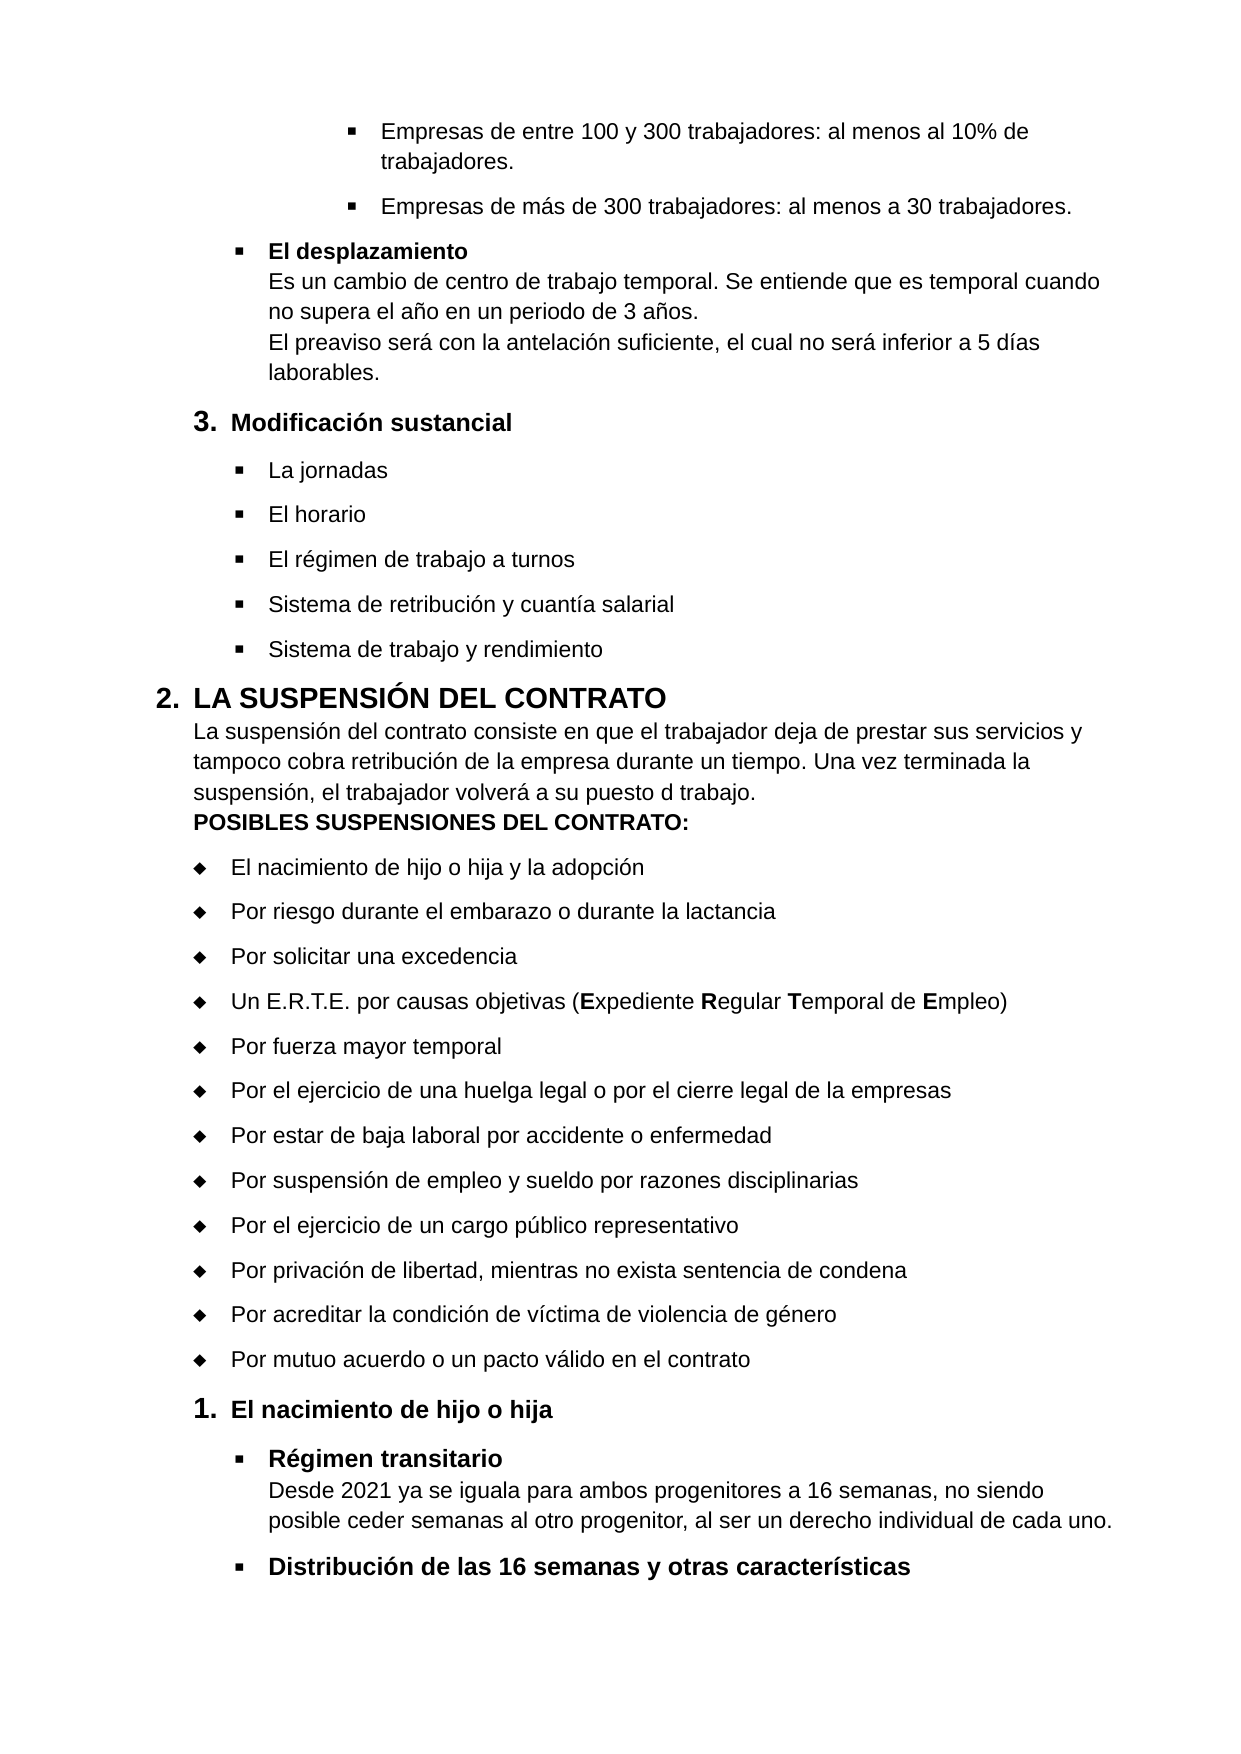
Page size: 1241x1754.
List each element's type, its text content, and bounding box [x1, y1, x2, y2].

list El desplazamiento Es un cambio de centro de trabajo temporal. Se entiende que es temporal cuando no supera el año en un periodo de 3 años. El preaviso será con la antelación suficiente, el cual no será inferior a 5 días laborables. [231, 238, 1122, 385]
list El nacimiento de hijo o hija [193, 1391, 1122, 1424]
list Por riesgo durante el embarazo o durante la lactancia [193, 898, 1122, 924]
list La jornadas [231, 457, 1122, 483]
list Por suspensión de empleo y sueldo por razones disciplinarias [193, 1167, 1122, 1193]
list Empresas de más de 300 trabajadores: al menos a 30 trabajadores. [343, 193, 1122, 219]
list El nacimiento de hijo o hija y la adopción [193, 853, 1122, 880]
list Un E.R.T.E. por causas objetivas (Expediente Regular Temporal de Empleo) [193, 988, 1122, 1014]
list El horario [231, 501, 1122, 528]
list Por solicitar una excedencia [193, 943, 1122, 969]
list Por privación de libertad, mientras no exista sentencia de condena [193, 1257, 1122, 1283]
list LA SUSPENSIÓN DEL CONTRATO La suspensión del contrato consiste en que el trabajador deja de prestar sus servicios y tampoco cobra retribución de la empresa durante un tiempo. Una vez terminada la suspensión, el trabajador volverá a su puesto d trabajo. POSIBLES SUSPENSIONES DEL CONTRATO: [156, 681, 1122, 835]
list Por el ejercicio de una huelga legal o por el cierre legal de la empresas [193, 1077, 1122, 1104]
list Sistema de retribución y cuantía salarial [231, 591, 1122, 617]
list Por estar de baja laboral por accidente o enfermedad [193, 1122, 1122, 1148]
list Por mutuo acuerdo o un pacto válido en el contrato [193, 1346, 1122, 1372]
list Modificación sustancial [193, 403, 1122, 437]
list Sistema de trabajo y rendimiento [231, 636, 1122, 662]
list Empresas de entre 100 y 300 trabajadores: al menos al 10% de trabajadores. [343, 118, 1122, 175]
list Por fuerza mayor temporal [193, 1033, 1122, 1059]
list Por acreditar la condición de víctima de violencia de género [193, 1301, 1122, 1328]
list Régimen transitario Desde 2021 ya se iguala para ambos progenitores a 16 semanas, no siendo posible ceder semanas al otro progenitor, al ser un derecho individual de cada uno. [231, 1444, 1122, 1533]
list El régimen de trabajo a turnos [231, 546, 1122, 573]
list Por el ejercicio de un cargo público representativo [193, 1212, 1122, 1238]
list Distribución de las 16 semanas y otras características [231, 1552, 1122, 1580]
